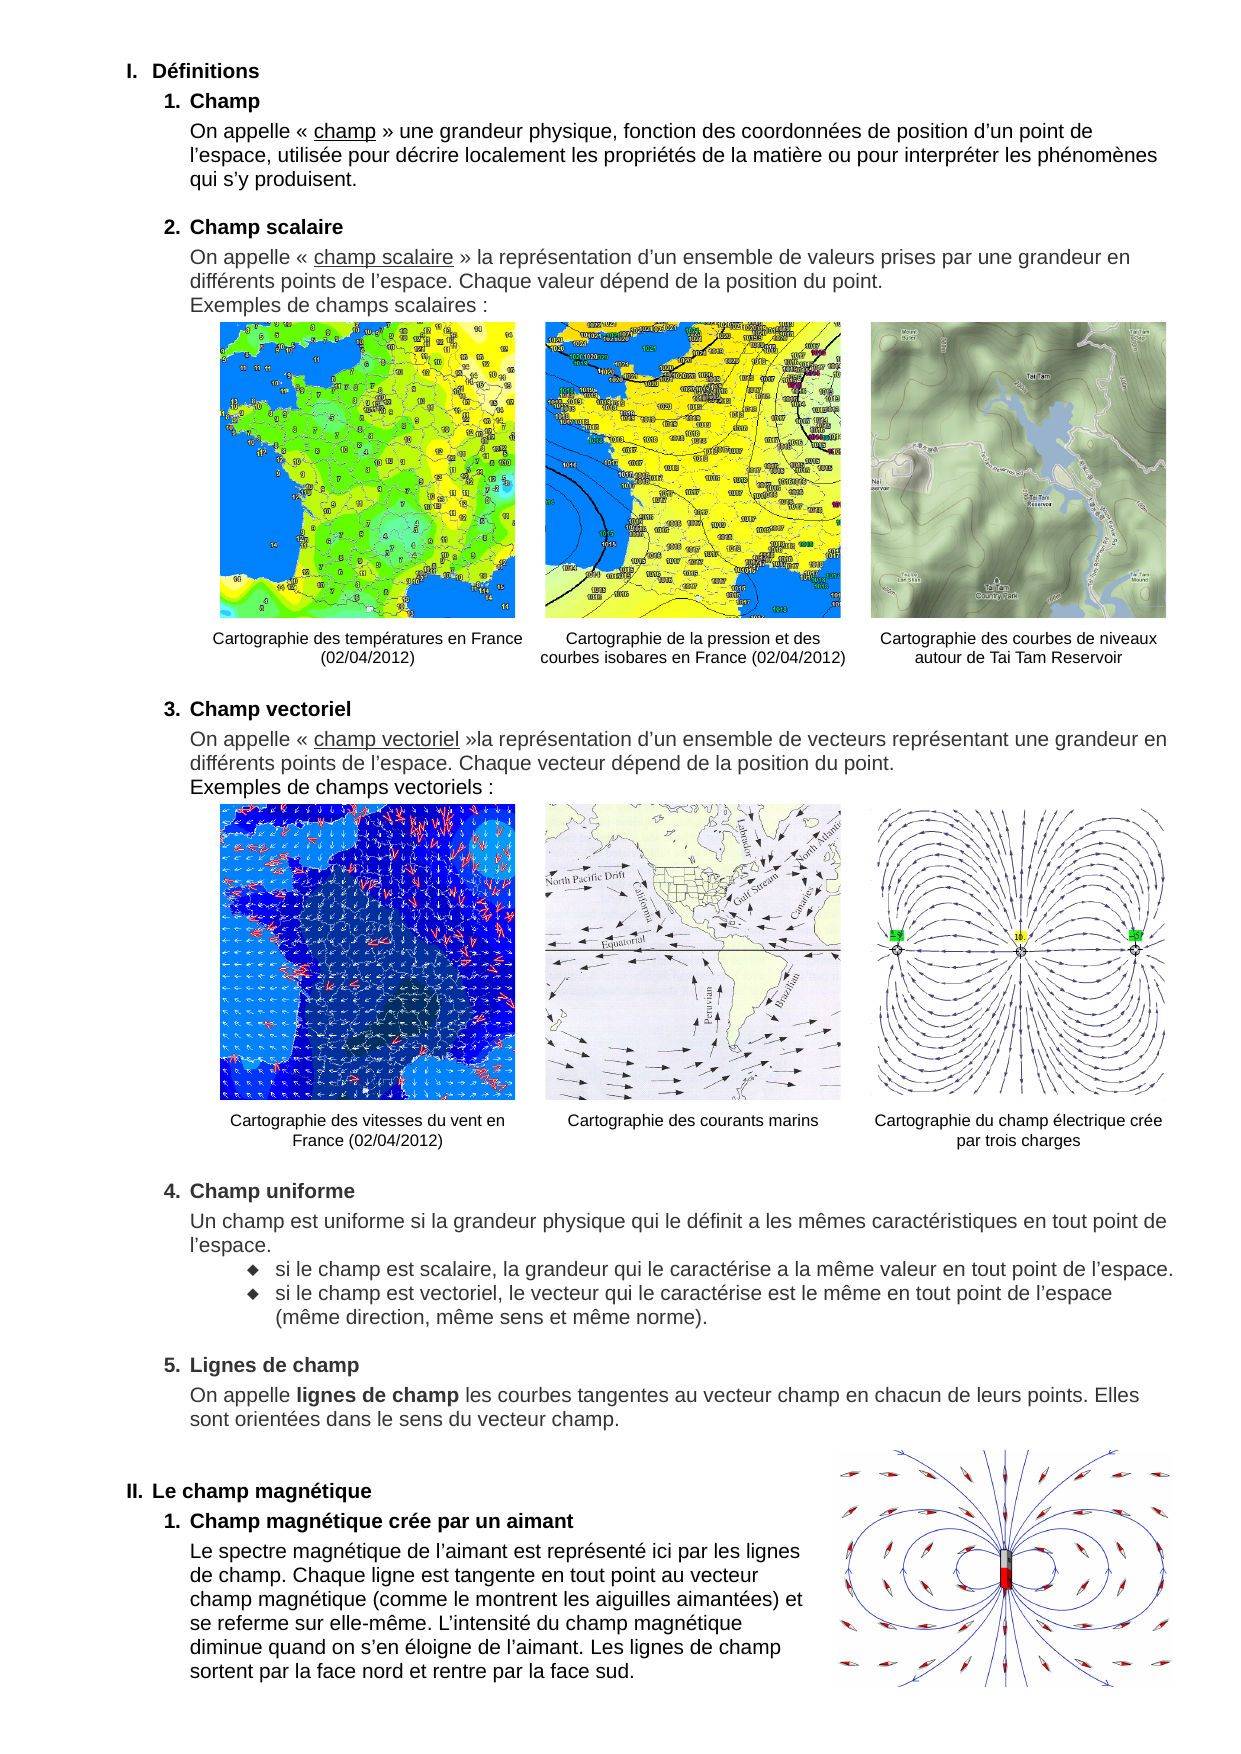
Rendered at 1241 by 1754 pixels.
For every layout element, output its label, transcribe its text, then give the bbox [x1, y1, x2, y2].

picture [835, 1450, 1174, 1687]
picture [220, 322, 516, 618]
table_header [205, 799, 530, 1106]
table_header [856, 316, 1181, 623]
list Champ scalaire [163, 215, 1181, 239]
table_cell Cartographie des courbes de niveaux autour de Tai Tam Reservoir [856, 623, 1181, 673]
table_cell Cartographie des températures en France (02/04/2012) [205, 623, 530, 673]
list On appelle « champ vectoriel »la représentation d’un ensemble de vecteurs représentant une grandeur en différents points de l’espace. Chaque vecteur dépend de la position du point. [163, 727, 1181, 775]
list Champ magnétique crée par un aimant [163, 1509, 835, 1533]
list Champ vectoriel [163, 697, 1181, 721]
table_cell Cartographie de la pression et des courbes isobares en France (02/04/2012) [530, 623, 856, 673]
list si le champ est vectoriel, le vecteur qui le caractérise est le même en tout point de l’espace (même direction, même sens et même norme). [247, 1281, 1181, 1329]
table_header [205, 316, 530, 623]
list On appelle lignes de champ les courbes tangentes au vecteur champ en chacun de leurs points. Elles sont orientées dans le sens du vecteur champ. [163, 1383, 1181, 1431]
table_cell Cartographie des courants marins [530, 1106, 856, 1155]
picture [870, 322, 1167, 618]
table_header [856, 799, 1181, 1106]
table_header [530, 316, 856, 623]
list Champ uniforme [163, 1179, 1181, 1203]
table_cell Cartographie du champ électrique crée par trois charges [856, 1106, 1181, 1155]
list Le spectre magnétique de l’aimant est représenté ici par les lignes de champ. Chaque ligne est tangente en tout point au vecteur champ magnétique (comme le montrent les aiguilles aimantées) et se referme sur elle-même. L’intensité du champ magnétique diminue quand on s’en éloigne de l’aimant. Les lignes de champ sortent par la face nord et rentre par la face sud. [163, 1539, 835, 1682]
list Exemples de champs vectoriels : [163, 775, 1181, 799]
picture [870, 804, 1167, 1100]
list si le champ est scalaire, la grandeur qui le caractérise a la même valeur en tout point de l’espace. [247, 1257, 1181, 1281]
picture [545, 804, 841, 1100]
list Le champ magnétique [126, 1479, 835, 1503]
picture [545, 322, 841, 618]
list On appelle « champ scalaire » la représentation d’un ensemble de valeurs prises par une grandeur en différents points de l’espace. Chaque valeur dépend de la position du point. [163, 244, 1181, 292]
list Un champ est uniforme si la grandeur physique qui le définit a les mêmes caractéristiques en tout point de l’espace. [163, 1209, 1181, 1257]
list On appelle « champ » une grandeur physique, fonction des coordonnées de position d’un point de l’espace, utilisée pour décrire localement les propriétés de la matière ou pour interpréter les phénomènes qui s’y produisent. [163, 119, 1181, 191]
table_header [530, 799, 856, 1106]
list Champ [163, 89, 1181, 113]
table_cell Cartographie des vitesses du vent en France (02/04/2012) [205, 1106, 530, 1155]
list Définitions [126, 59, 1181, 83]
picture [220, 804, 516, 1100]
list Exemples de champs scalaires : [163, 292, 1181, 316]
list Lignes de champ [163, 1353, 1181, 1377]
